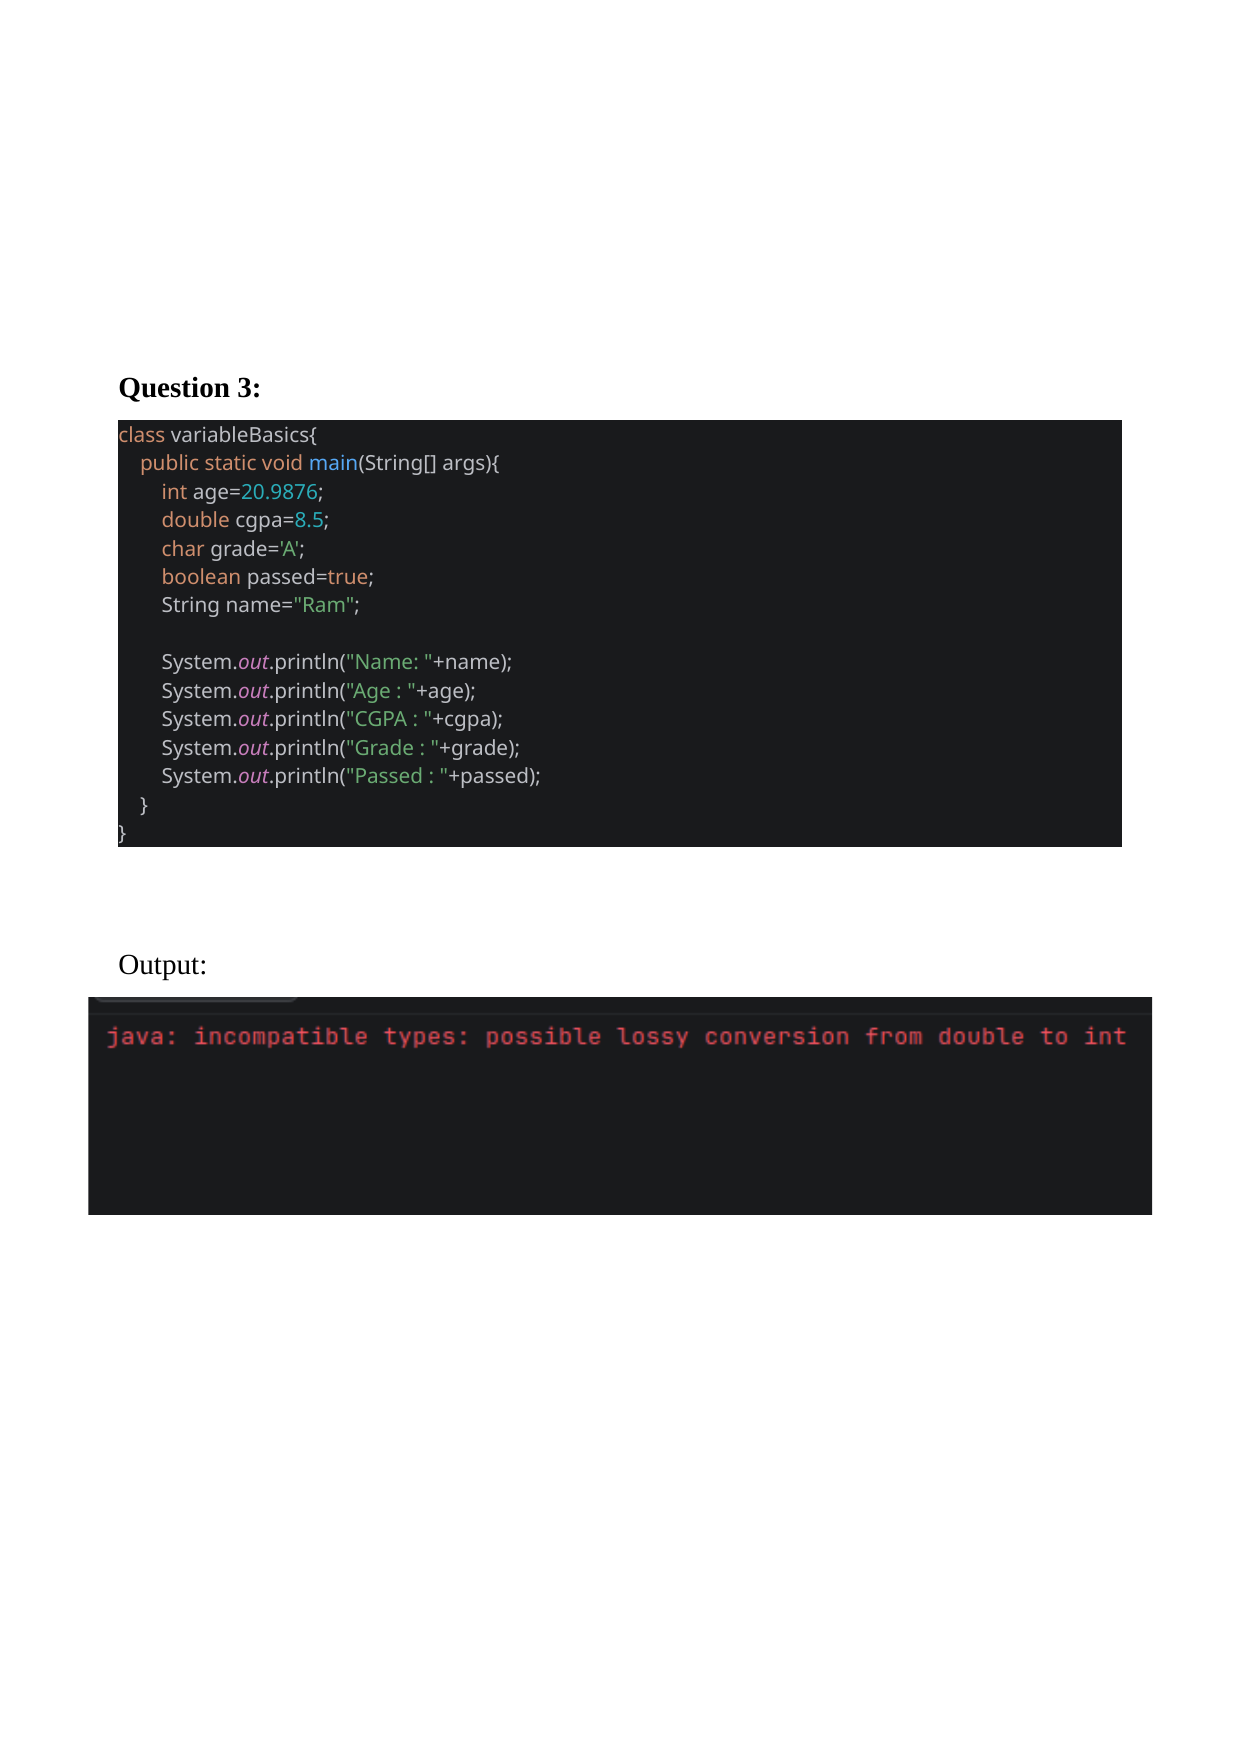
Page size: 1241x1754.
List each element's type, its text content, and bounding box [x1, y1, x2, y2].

text class variableBasics{ public static void main(String[] args){ int age=20.9876; double cgpa=8.5; char grade='A'; boolean passed=true; String name="Ram"; System.out.println("Name: "+name); System.out.println("Age : "+age); System.out.println("CGPA : "+cgpa); System.out.println("Grade : "+grade); System.out.println("Passed : "+passed); } } [118, 420, 1122, 847]
picture [88, 997, 1153, 1215]
text Output: [118, 947, 1122, 981]
text Question 3: [118, 370, 1122, 403]
